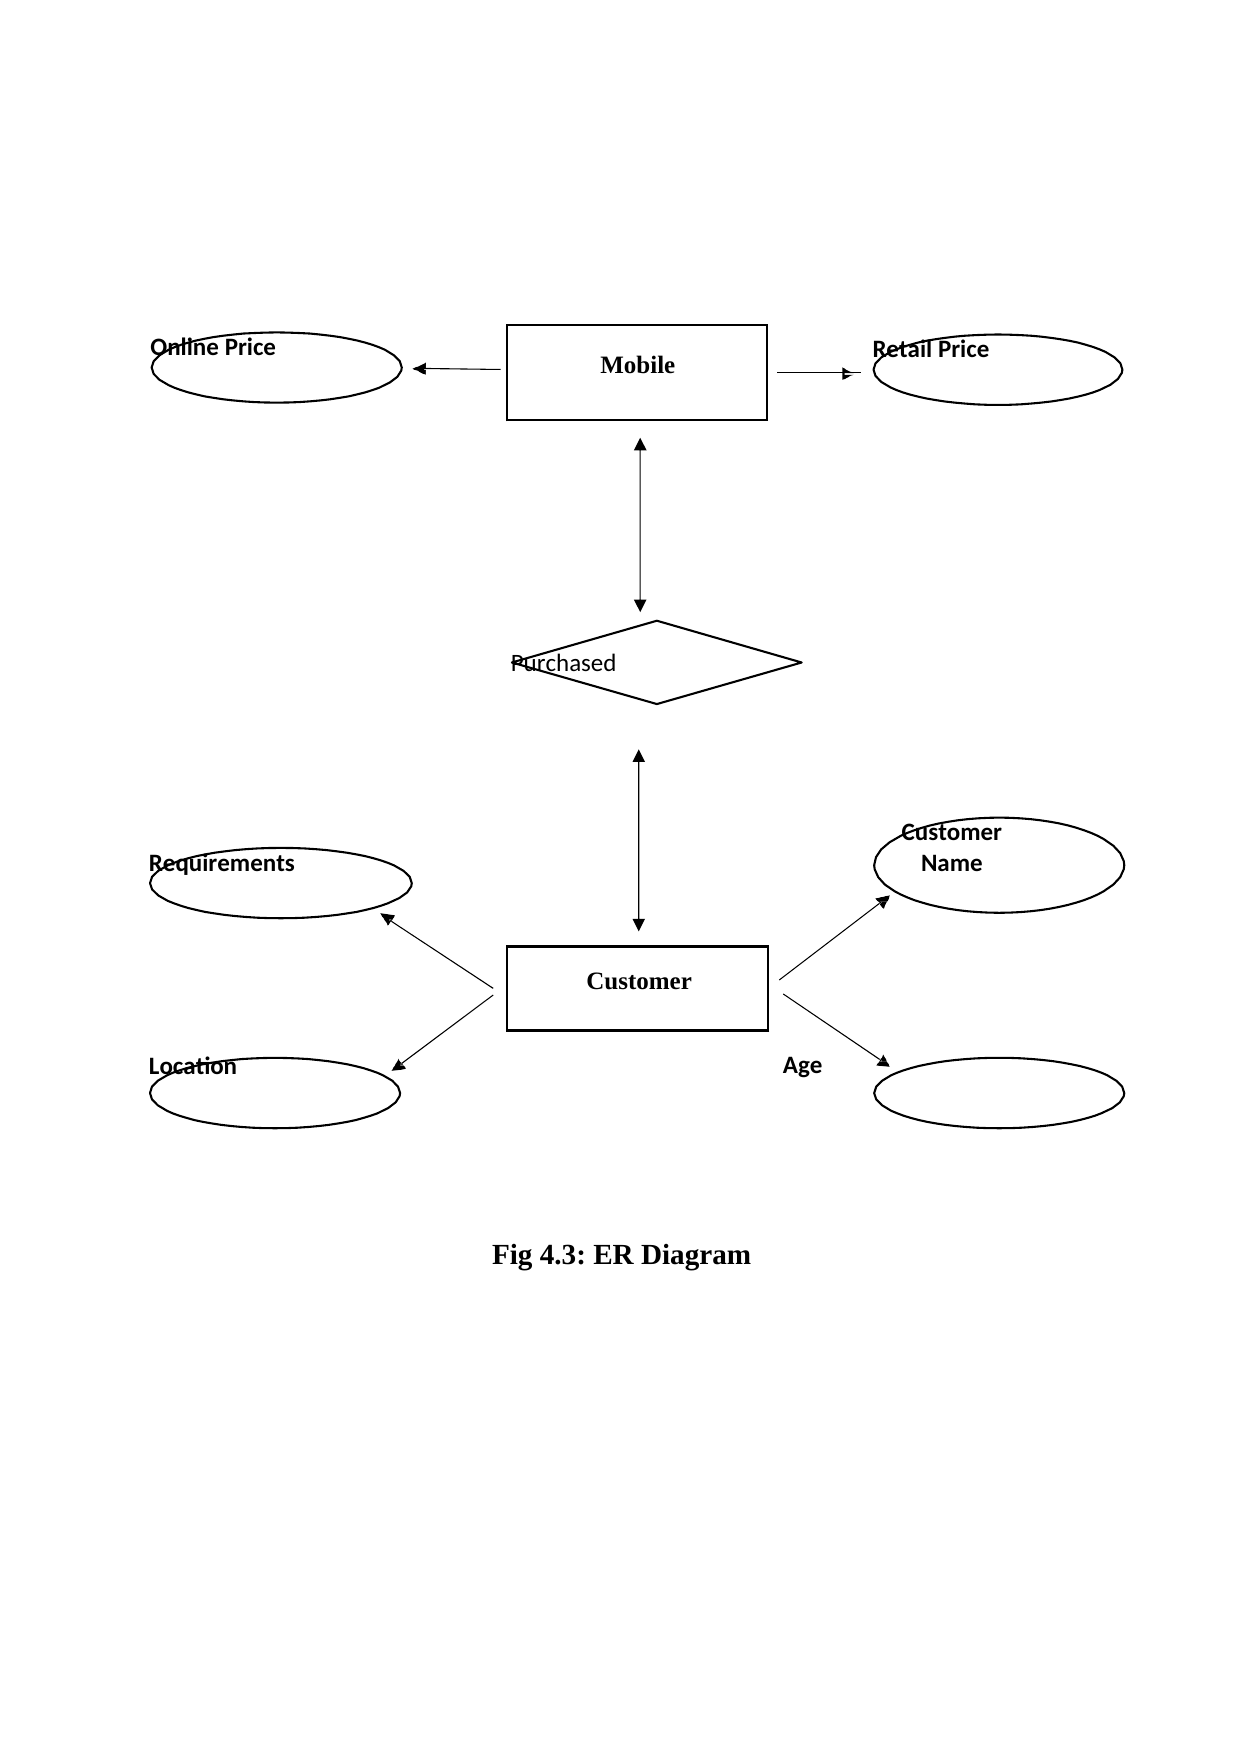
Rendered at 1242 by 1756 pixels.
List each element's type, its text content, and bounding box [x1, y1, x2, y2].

picture [842, 367, 854, 372]
subtitle Fig 4.3: ER Diagram [471, 1237, 772, 1271]
picture [412, 362, 426, 375]
picture [875, 895, 890, 909]
picture [391, 1058, 406, 1071]
picture [842, 373, 854, 380]
picture [380, 913, 395, 926]
text Mobile [599, 350, 676, 378]
text Customer [586, 966, 767, 994]
picture [876, 1054, 890, 1067]
